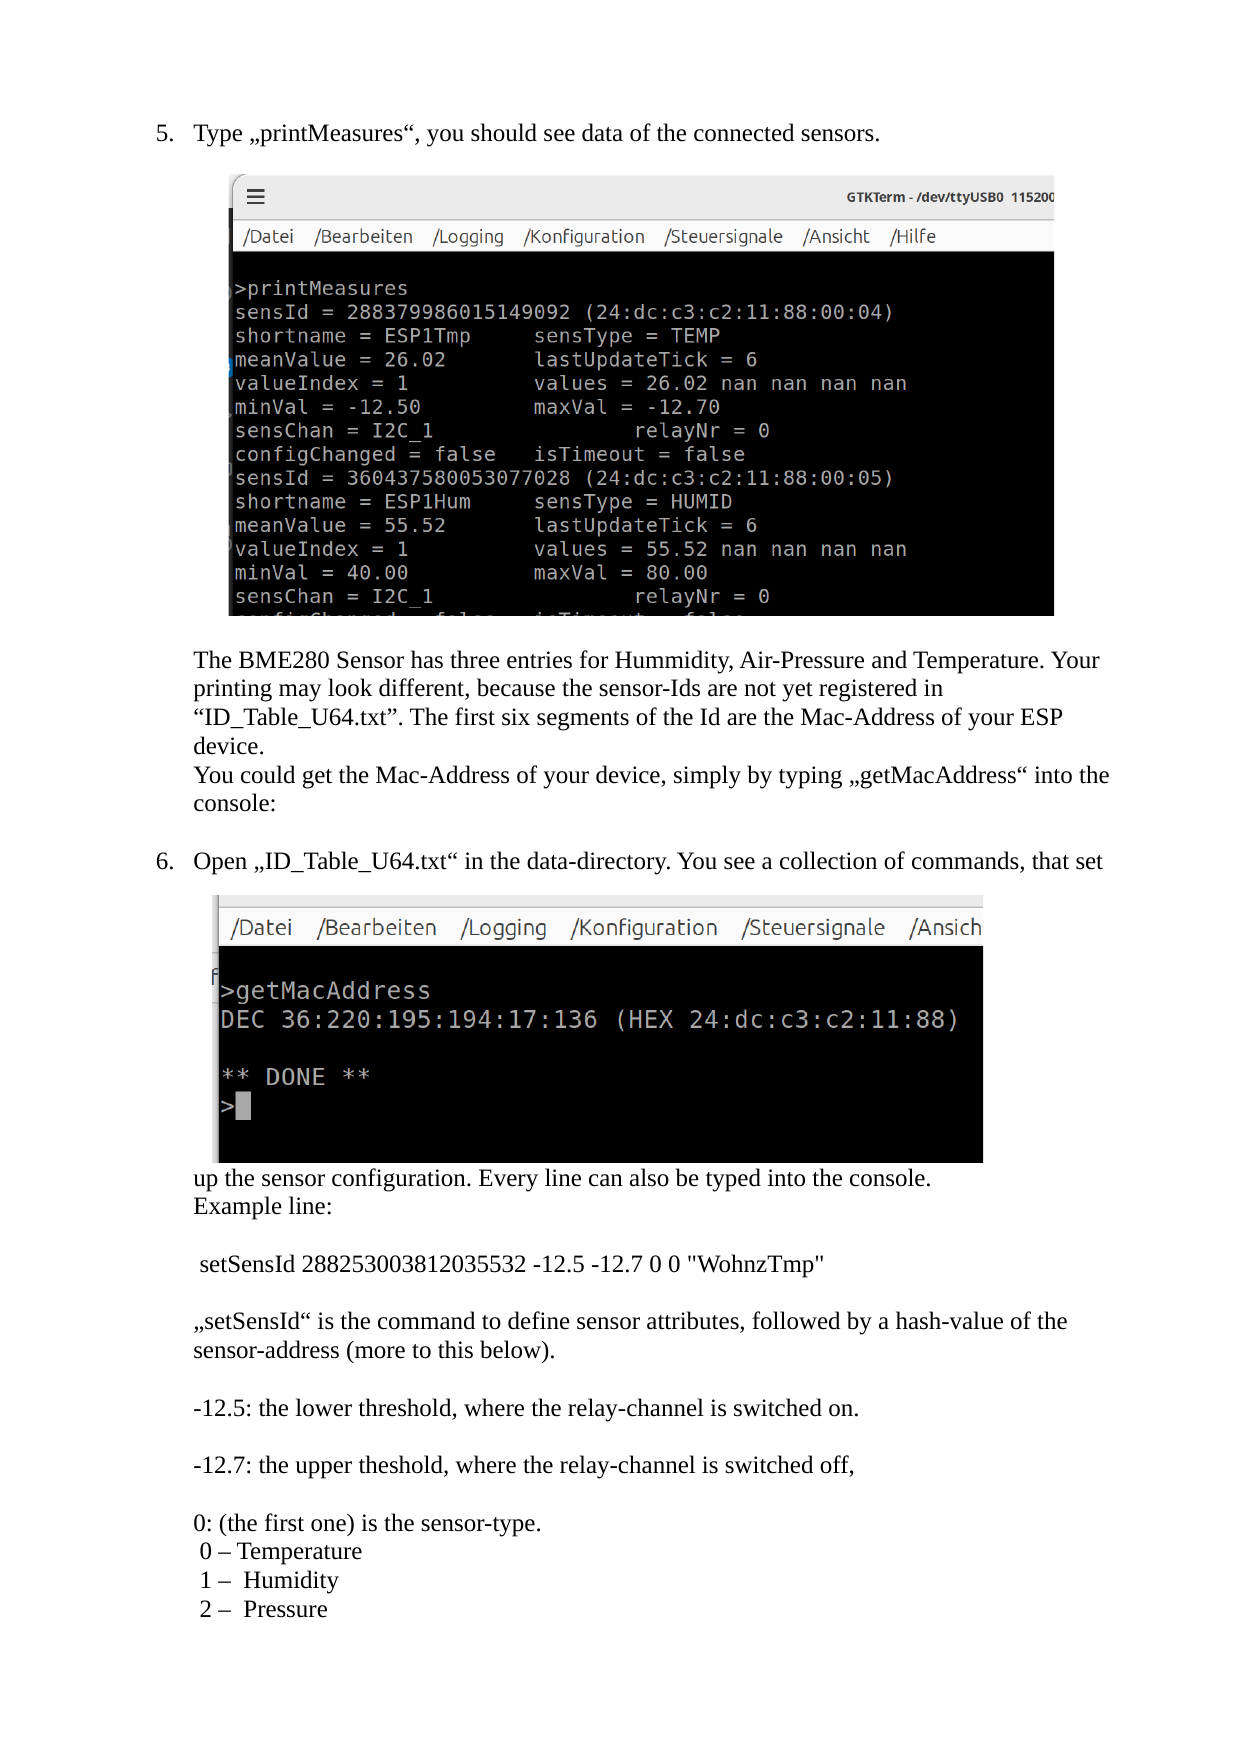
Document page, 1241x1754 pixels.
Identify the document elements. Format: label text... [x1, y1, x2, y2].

list Type „printMeasures“, you should see data of the connected sensors. The BME280 Sensor has three entries for Hummidity, Air-Pressure and Temperature. Your printing may look different, because the sensor-Ids are not yet registered in “ID_Table_U64.txt”. The first six segments of the Id are the Mac-Address of your ESP device. You could get the Mac-Address of your device, simply by typing „getMacAddress“ into the console: [156, 118, 1122, 846]
picture [228, 174, 1055, 616]
list Open „ID_Table_U64.txt“ in the data-directory. You see a collection of commands, that set up the sensor configuration. Every line can also be typed into the console. Example line: setSensId 288253003812035532 -12.5 -12.7 0 0 "WohnzTmp" „setSensId“ is the command to define sensor attributes, followed by a hash-value of the sensor-address (more to this below). -12.5: the lower threshold, where the relay-channel is switched on. -12.7: the upper theshold, where the relay-channel is switched off, 0: (the first one) is the sensor-type. 0 – Temperature 1 – Humidity 2 – Pressure [156, 846, 1122, 1623]
picture [211, 895, 984, 1163]
